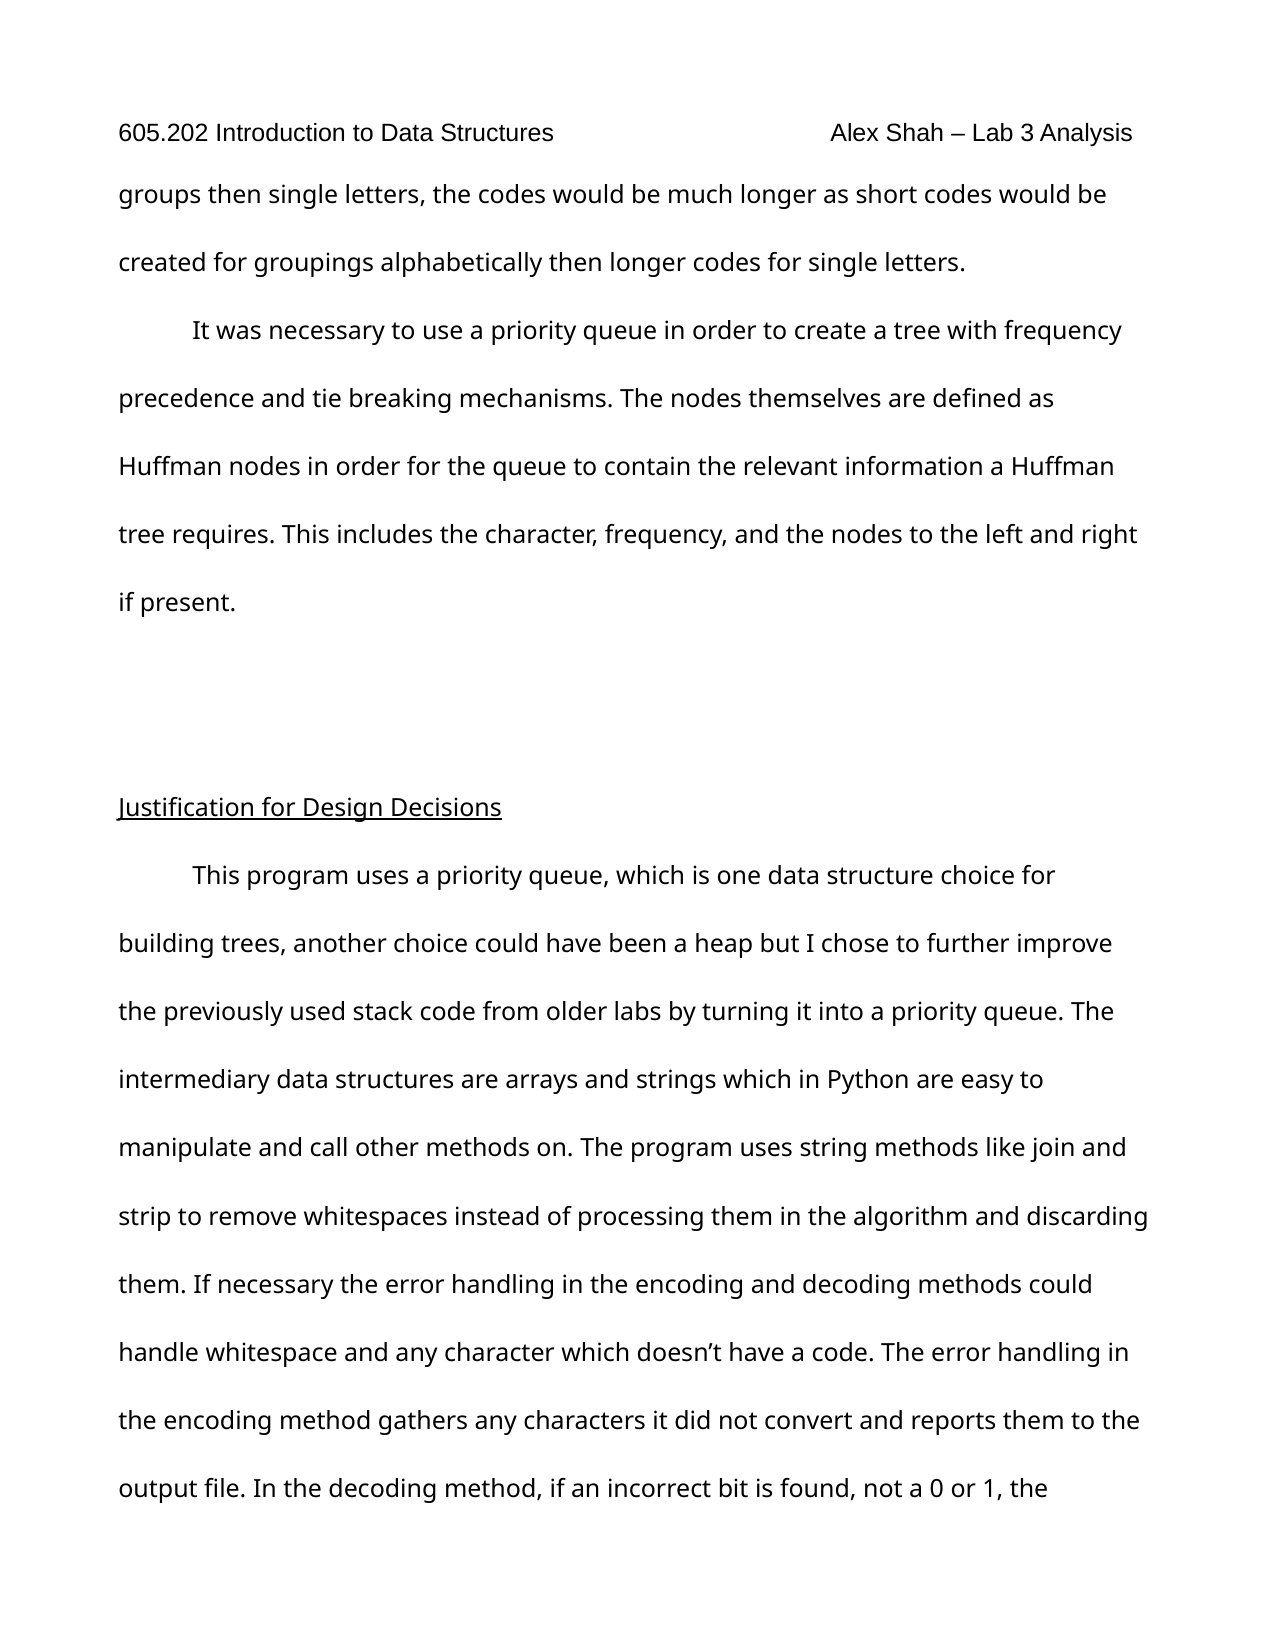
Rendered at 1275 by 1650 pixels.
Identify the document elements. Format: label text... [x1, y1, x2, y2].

text groups then single letters, the codes would be much longer as short codes would be created for groupings alphabetically then longer codes for single letters. [118, 176, 1157, 278]
text It was necessary to use a priority queue in order to create a tree with frequency precedence and tie breaking mechanisms. The nodes themselves are defined as Huffman nodes in order for the queue to contain the relevant information a Huffman tree requires. This includes the character, frequency, and the nodes to the left and right if present. [118, 313, 1157, 619]
text This program uses a priority queue, which is one data structure choice for building trees, another choice could have been a heap but I chose to further improve the previously used stack code from older labs by turning it into a priority queue. The intermediary data structures are arrays and strings which in Python are easy to manipulate and call other methods on. The program uses string methods like join and strip to remove whitespaces instead of processing them in the algorithm and discarding them. If necessary the error handling in the encoding and decoding methods could handle whitespace and any character which doesn’t have a code. The error handling in the encoding method gathers any characters it did not convert and reports them to the output file. In the decoding method, if an incorrect bit is found, not a 0 or 1, the [118, 858, 1157, 1505]
text Justification for Design Decisions [118, 789, 1157, 823]
